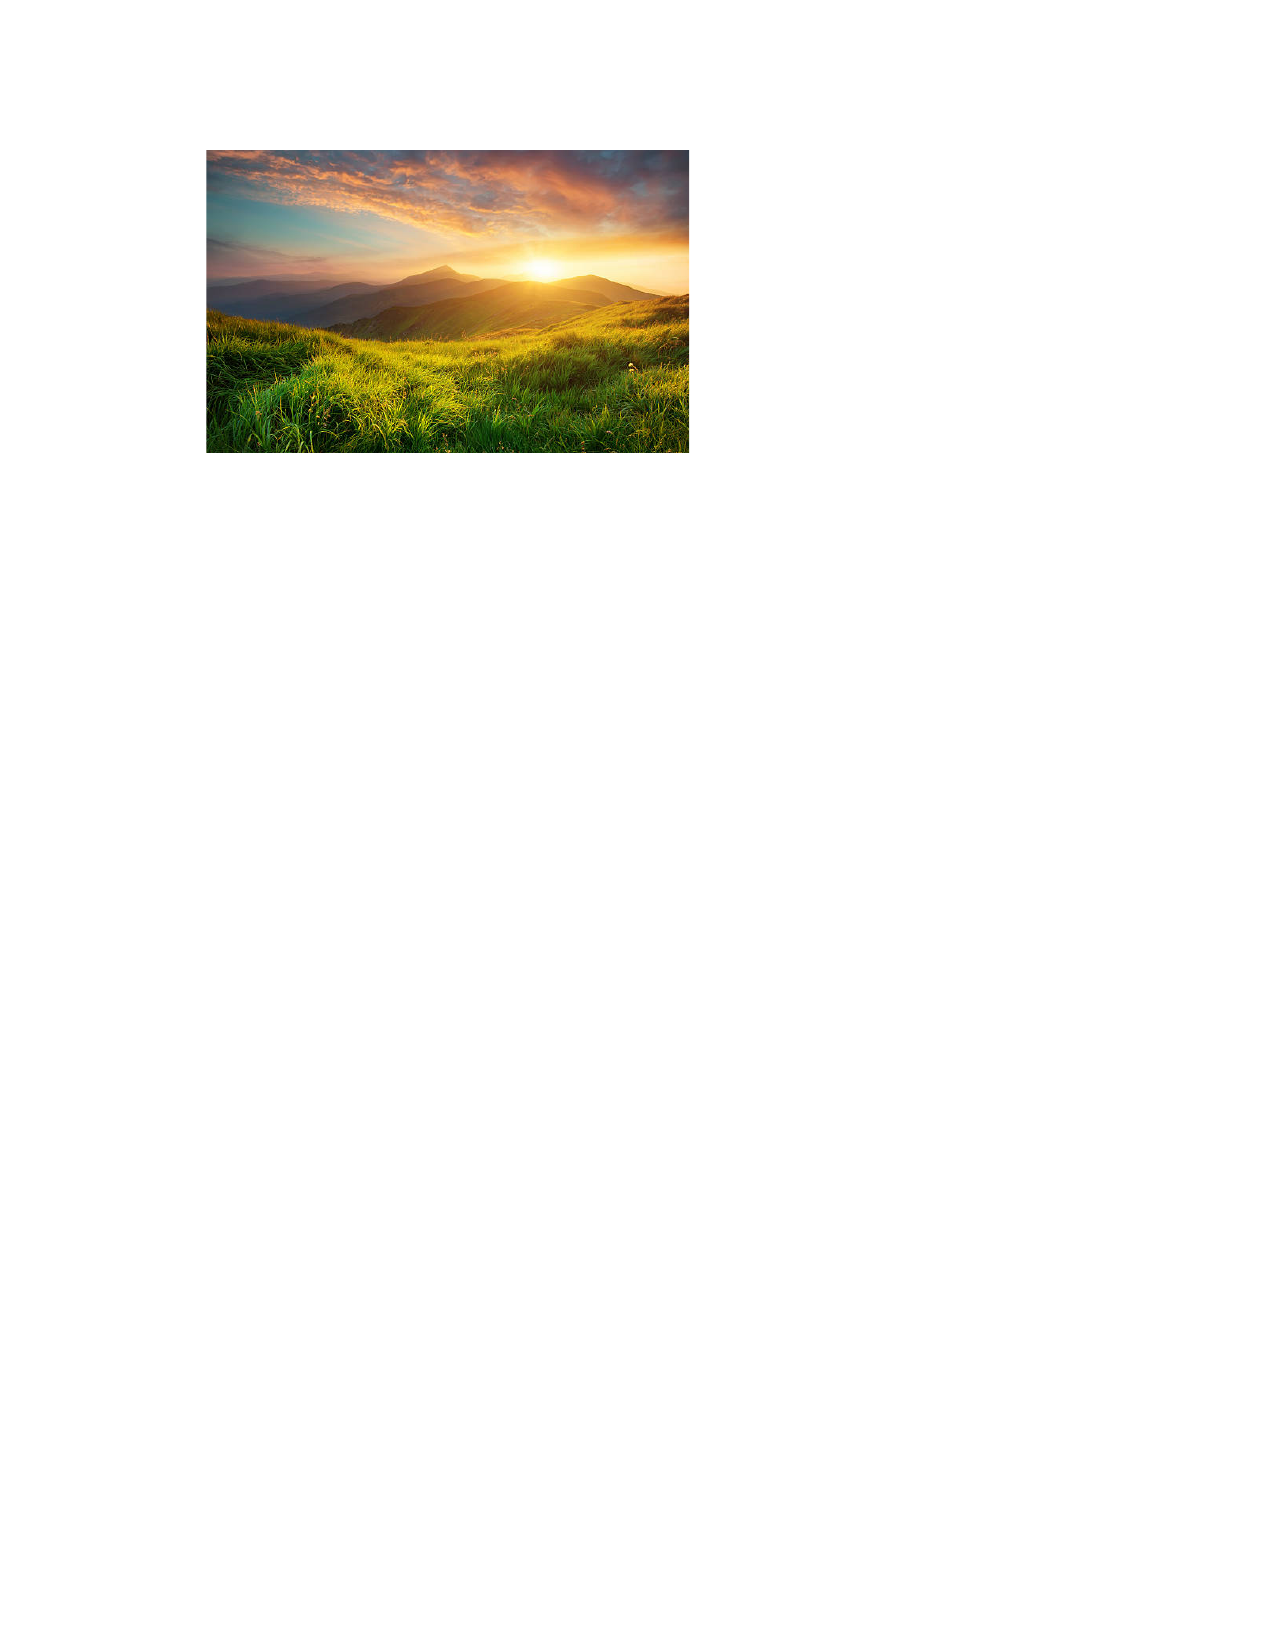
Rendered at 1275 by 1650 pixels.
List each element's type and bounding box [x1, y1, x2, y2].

picture [206, 150, 690, 453]
